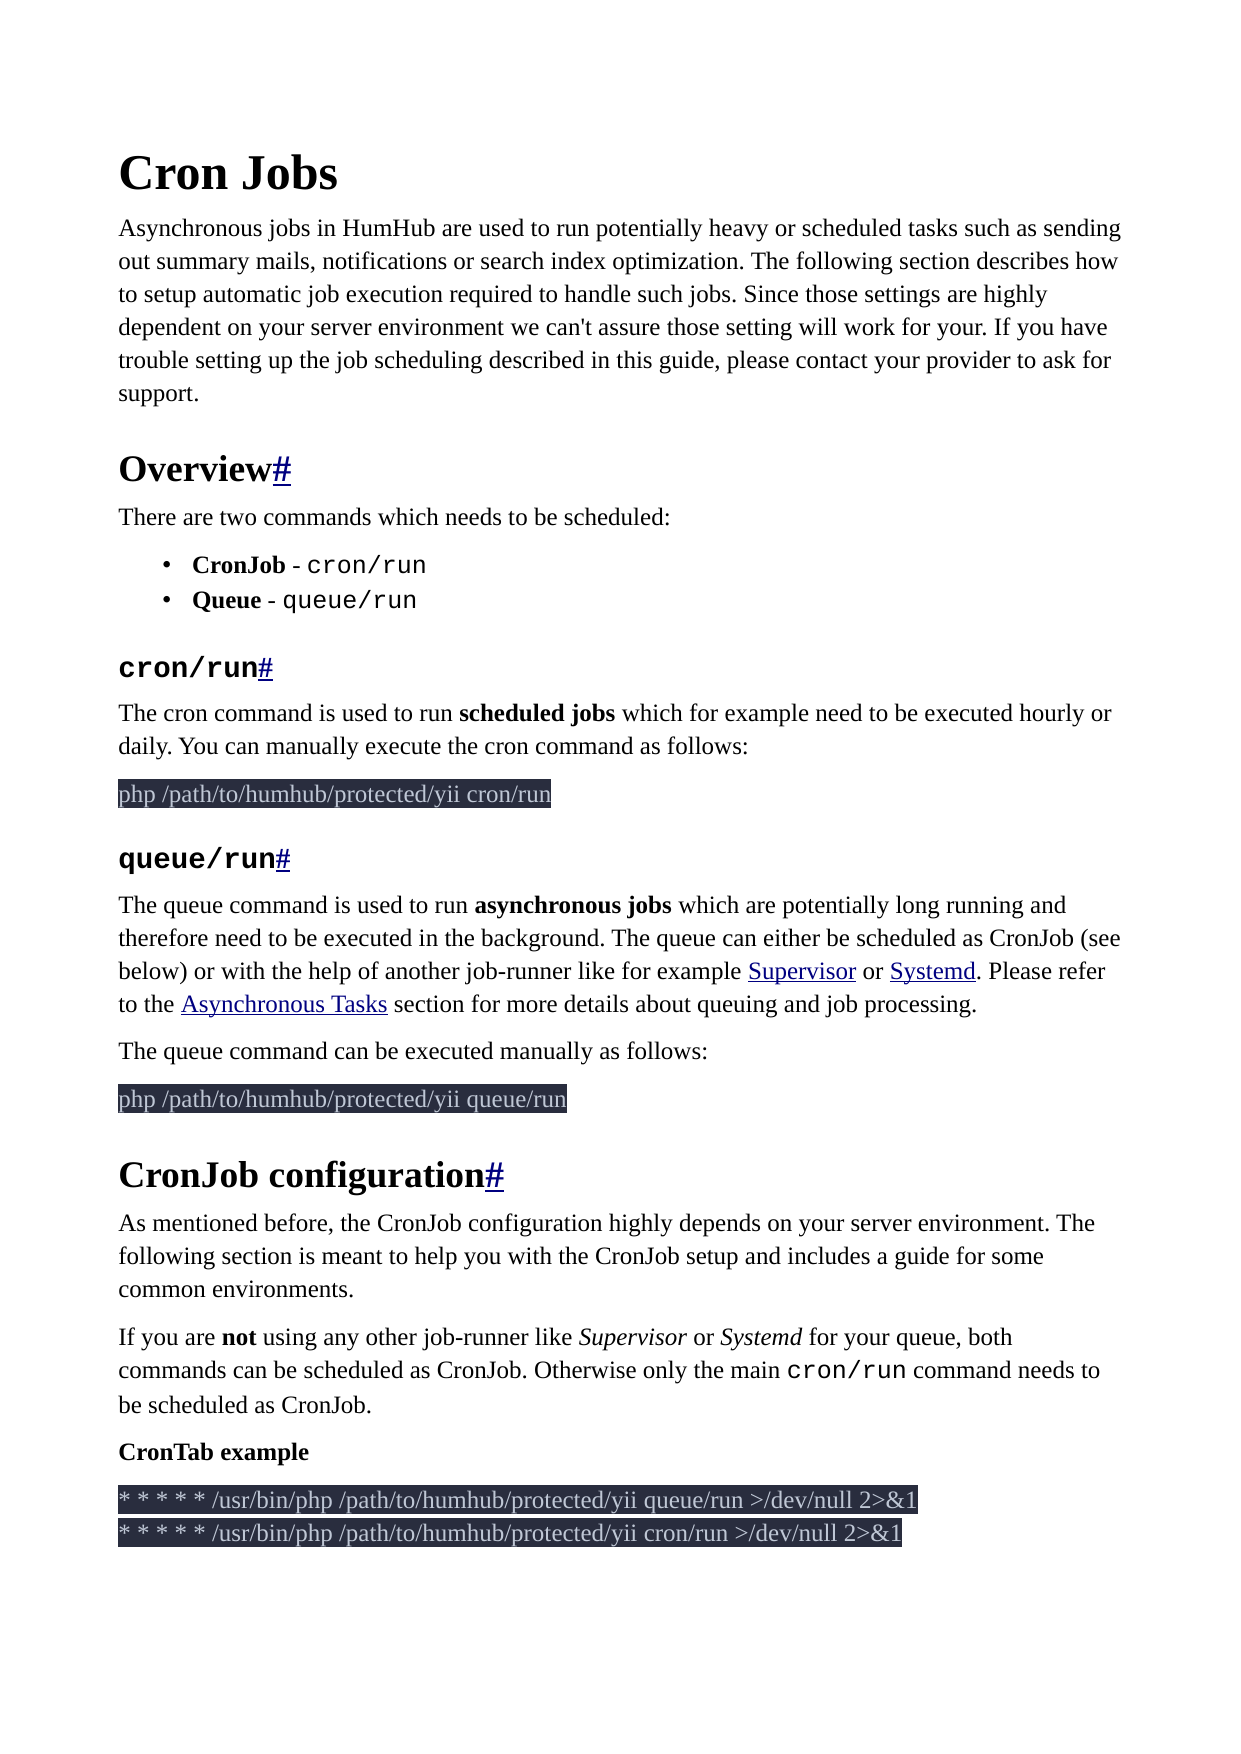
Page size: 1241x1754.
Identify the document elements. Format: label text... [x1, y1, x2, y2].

text CronTab example [118, 1437, 1122, 1466]
subtitle Cron Jobs [118, 143, 1122, 201]
text There are two commands which needs to be scheduled: [118, 502, 1122, 531]
subtitle Overview# [118, 447, 1122, 490]
text If you are not using any other job-runner like Supervisor or Systemd for your queue, both commands can be scheduled as CronJob. Otherwise only the main cron/run command needs to be scheduled as CronJob. [118, 1322, 1122, 1419]
text * * * * * /usr/bin/php /path/to/humhub/protected/yii cron/run >/dev/null 2>&1 [118, 1518, 1122, 1547]
subtitle cron/run# [118, 650, 1122, 686]
text The cron command is used to run scheduled jobs which for example need to be executed hourly or daily. You can manually execute the cron command as follows: [118, 698, 1122, 760]
subtitle CronJob configuration# [118, 1152, 1122, 1196]
subtitle queue/run# [118, 841, 1122, 877]
text As mentioned before, the CronJob configuration highly depends on your server environment. The following section is meant to help you with the CronJob setup and includes a guide for some common environments. [118, 1208, 1122, 1303]
list CronJob - cron/run [162, 550, 1122, 581]
text php /path/to/humhub/protected/yii queue/run [118, 1084, 1122, 1113]
text php /path/to/humhub/protected/yii cron/run [118, 779, 1122, 808]
text Asynchronous jobs in HumHub are used to run potentially heavy or scheduled tasks such as sending out summary mails, notifications or search index optimization. The following section describes how to setup automatic job execution required to handle such jobs. Since those settings are highly dependent on your server environment we can't assure those setting will work for your. If you have trouble setting up the job scheduling described in this guide, please contact your provider to ask for support. [118, 213, 1122, 407]
list Queue - queue/run [162, 585, 1122, 616]
text The queue command is used to run asynchronous jobs which are potentially long running and therefore need to be executed in the background. The queue can either be scheduled as CronJob (see below) or with the help of another job-runner like for example Supervisor or Systemd. Please refer to the Asynchronous Tasks section for more details about queuing and job processing. [118, 890, 1122, 1018]
text * * * * * /usr/bin/php /path/to/humhub/protected/yii queue/run >/dev/null 2>&1 [118, 1485, 1122, 1514]
text The queue command can be executed manually as follows: [118, 1036, 1122, 1065]
